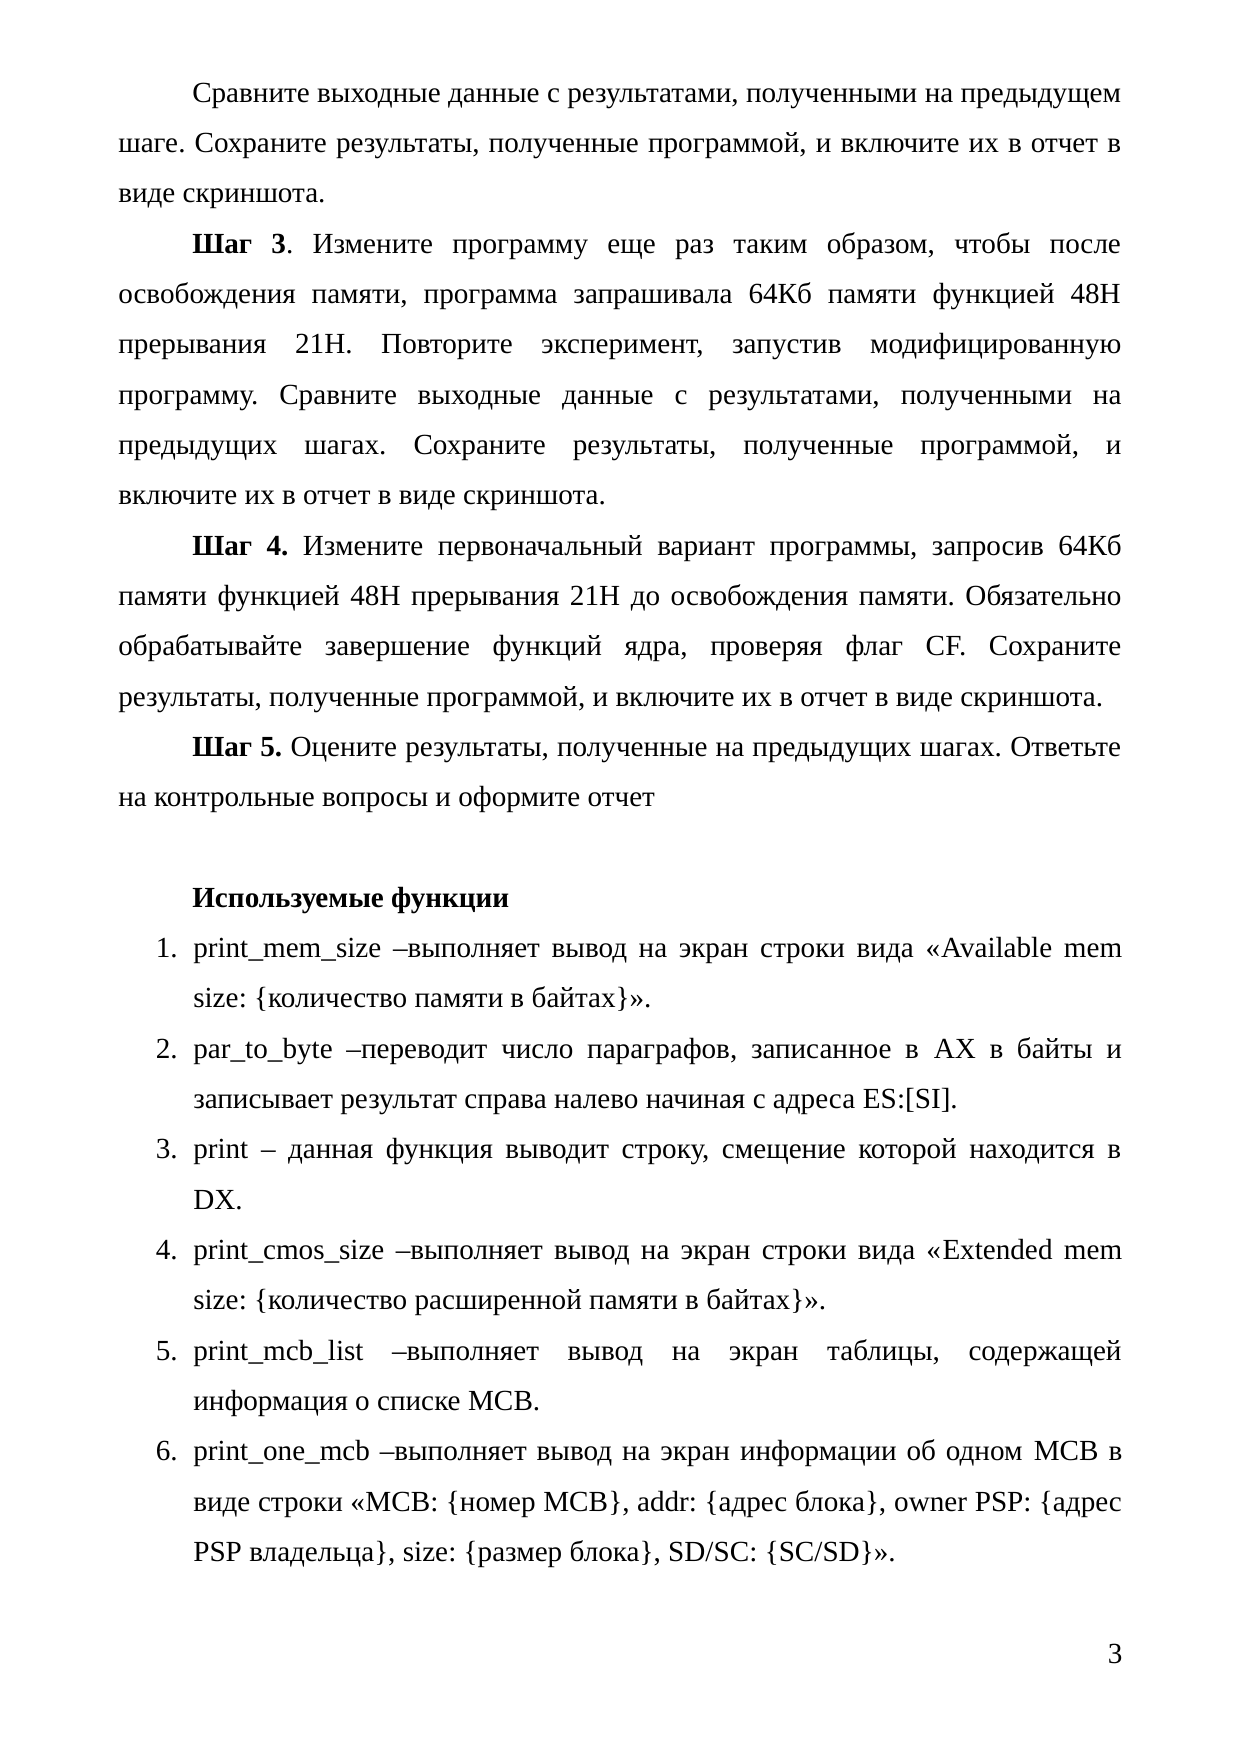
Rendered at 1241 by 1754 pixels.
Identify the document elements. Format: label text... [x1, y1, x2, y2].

text Шаг 5. Оцените результаты, полученные на предыдущих шагах. Ответьте на контрольные вопросы и оформите отчет [118, 729, 1122, 813]
list print_mem_size –выполняет вывод на экран строки вида «Available mem size: {количество памяти в байтах}». [156, 930, 1122, 1014]
list par_to_byte –переводит число параграфов, записанное в AX в байты и записывает результат справа налево начиная с адреса ES:[SI]. [156, 1031, 1122, 1115]
text Шаг 4. Измените первоначальный вариант программы, запросив 64Кб памяти функцией 48Н прерывания 21Н до освобождения памяти. Обязательно обрабатывайте завершение функций ядра, проверяя флаг CF. Сохраните результаты, полученные программой, и включите их в отчет в виде скриншота. [118, 528, 1122, 712]
text Сравните выходные данные с результатами, полученными на предыдущем шаге. Сохраните результаты, полученные программой, и включите их в отчет в виде скриншота. [118, 75, 1122, 209]
text Шаг 3. Измените программу еще раз таким образом, чтобы после освобождения памяти, программа запрашивала 64Кб памяти функцией 48Н прерывания 21H. Повторите эксперимент, запустив модифицированную программу. Сравните выходные данные с результатами, полученными на предыдущих шагах. Сохраните результаты, полученные программой, и включите их в отчет в виде скриншота. [118, 226, 1122, 511]
list print – данная функция выводит строку, смещение которой находится в DX. [156, 1132, 1122, 1215]
list print_one_mcb –выполняет вывод на экран информации об одном MCB в виде строки «MCB: {номер MCB}, addr: {адрес блока}, owner PSP: {адрес PSP владельца}, size: {размер блока}, SD/SC: {SC/SD}». [156, 1433, 1122, 1568]
text Используемые функции [118, 880, 1122, 913]
list print_cmos_size –выполняет вывод на экран строки вида «Extended mem size: {количество расширенной памяти в байтах}». [156, 1232, 1122, 1316]
list print_mcb_list –выполняет вывод на экран таблицы, содержащей информация о списке MCB. [156, 1333, 1122, 1417]
